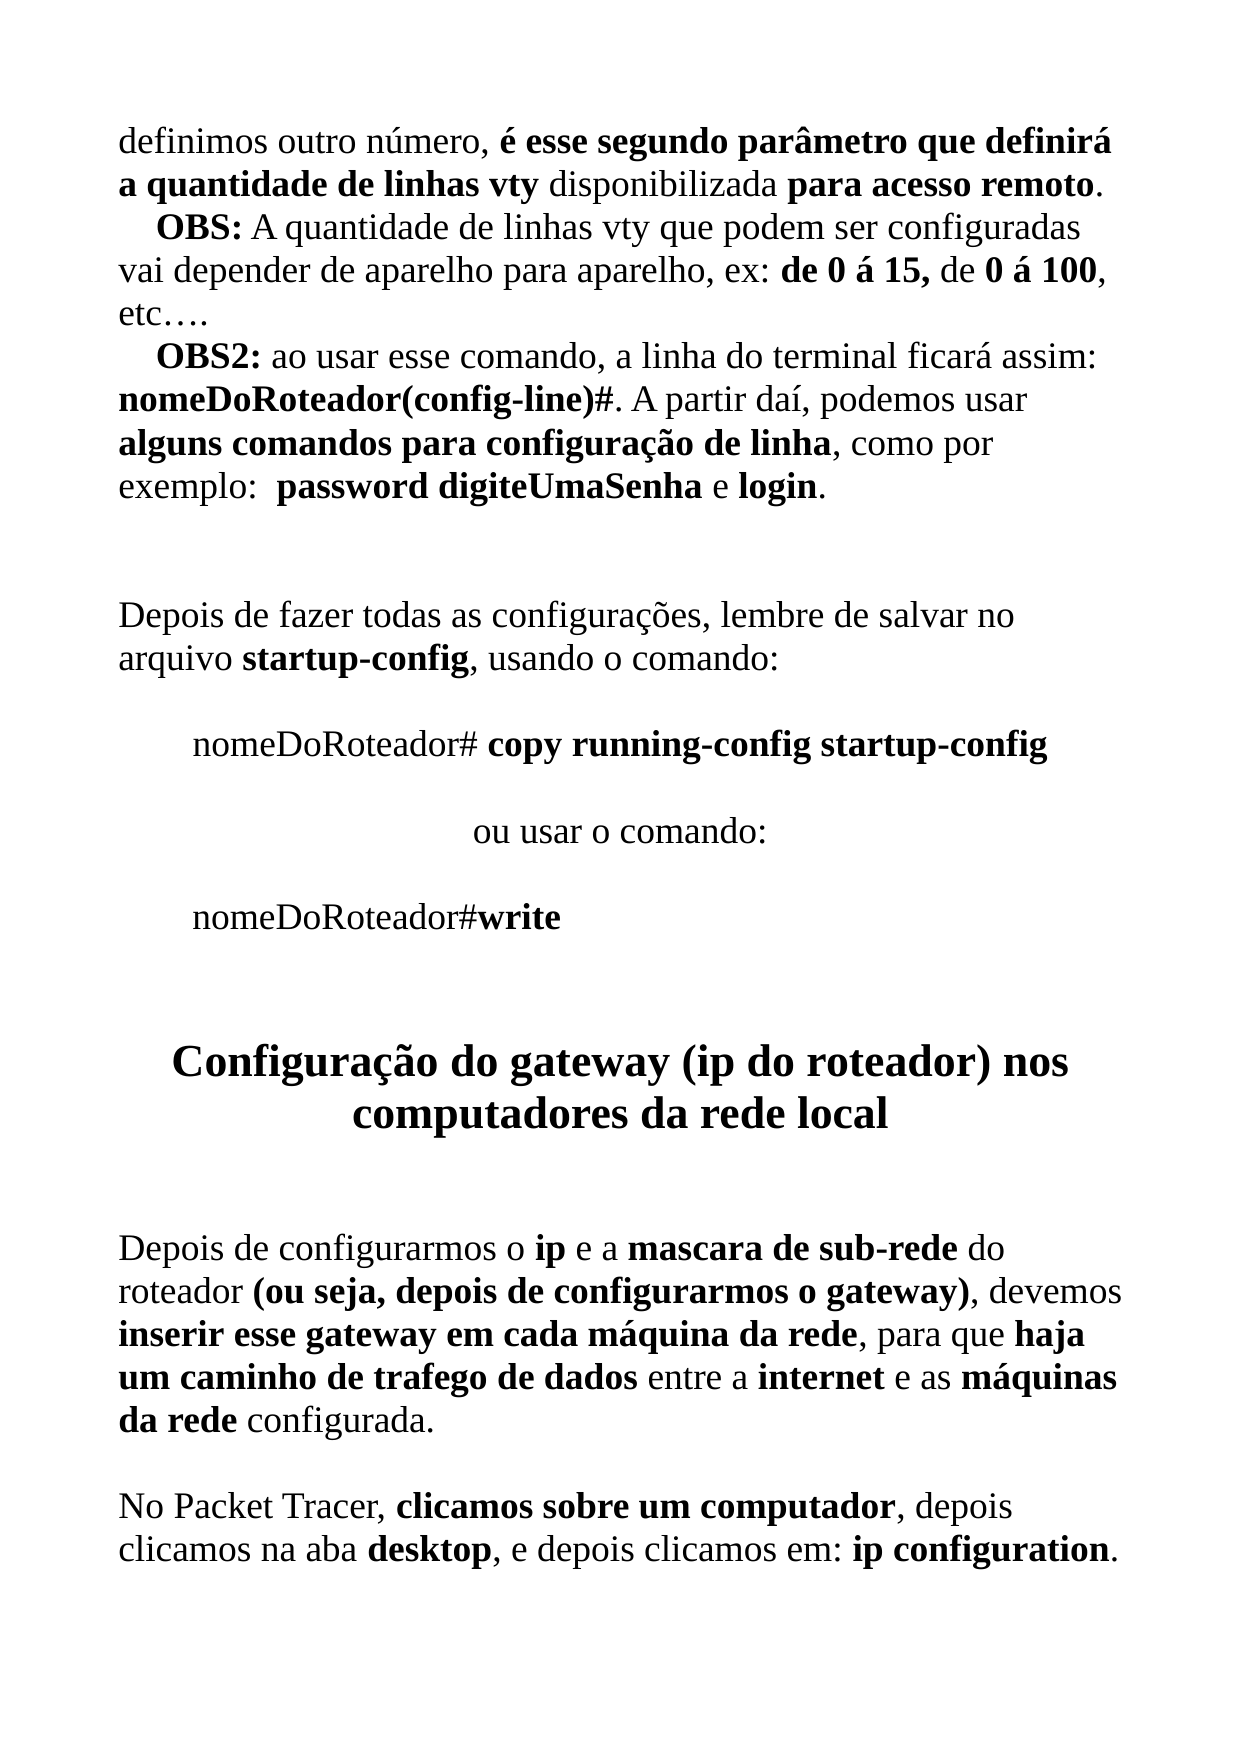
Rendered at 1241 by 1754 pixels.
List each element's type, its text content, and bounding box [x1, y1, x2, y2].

text Configuração do gateway (ip do roteador) nos computadores da rede local [118, 1033, 1122, 1139]
text Depois de configurarmos o ip e a mascara de sub-rede do roteador (ou seja, depois de configurarmos o gateway), devemos inserir esse gateway em cada máquina da rede, para que haja um caminho de trafego de dados entre a internet e as máquinas da rede configurada. [118, 1225, 1122, 1441]
text ou usar o comando: [118, 808, 1122, 851]
text definimos outro número, é esse segundo parâmetro que definirá a quantidade de linhas vty disponibilizada para acesso remoto. [118, 118, 1122, 204]
text nomeDoRoteador#write [118, 894, 1122, 937]
text nomeDoRoteador# copy running-config startup-config [118, 722, 1122, 765]
text No Packet Tracer, clicamos sobre um computador, depois clicamos na aba desktop, e depois clicamos em: ip configuration. [118, 1484, 1122, 1570]
text OBS: A quantidade de linhas vty que podem ser configuradas vai depender de aparelho para aparelho, ex: de 0 á 15, de 0 á 100, etc…. [118, 204, 1122, 334]
text OBS2: ao usar esse comando, a linha do terminal ficará assim: nomeDoRoteador(config-line)#. A partir daí, podemos usar alguns comandos para configuração de linha, como por exemplo: password digiteUmaSenha e login. [118, 334, 1122, 506]
text Depois de fazer todas as configurações, lembre de salvar no arquivo startup-config, usando o comando: [118, 592, 1122, 679]
